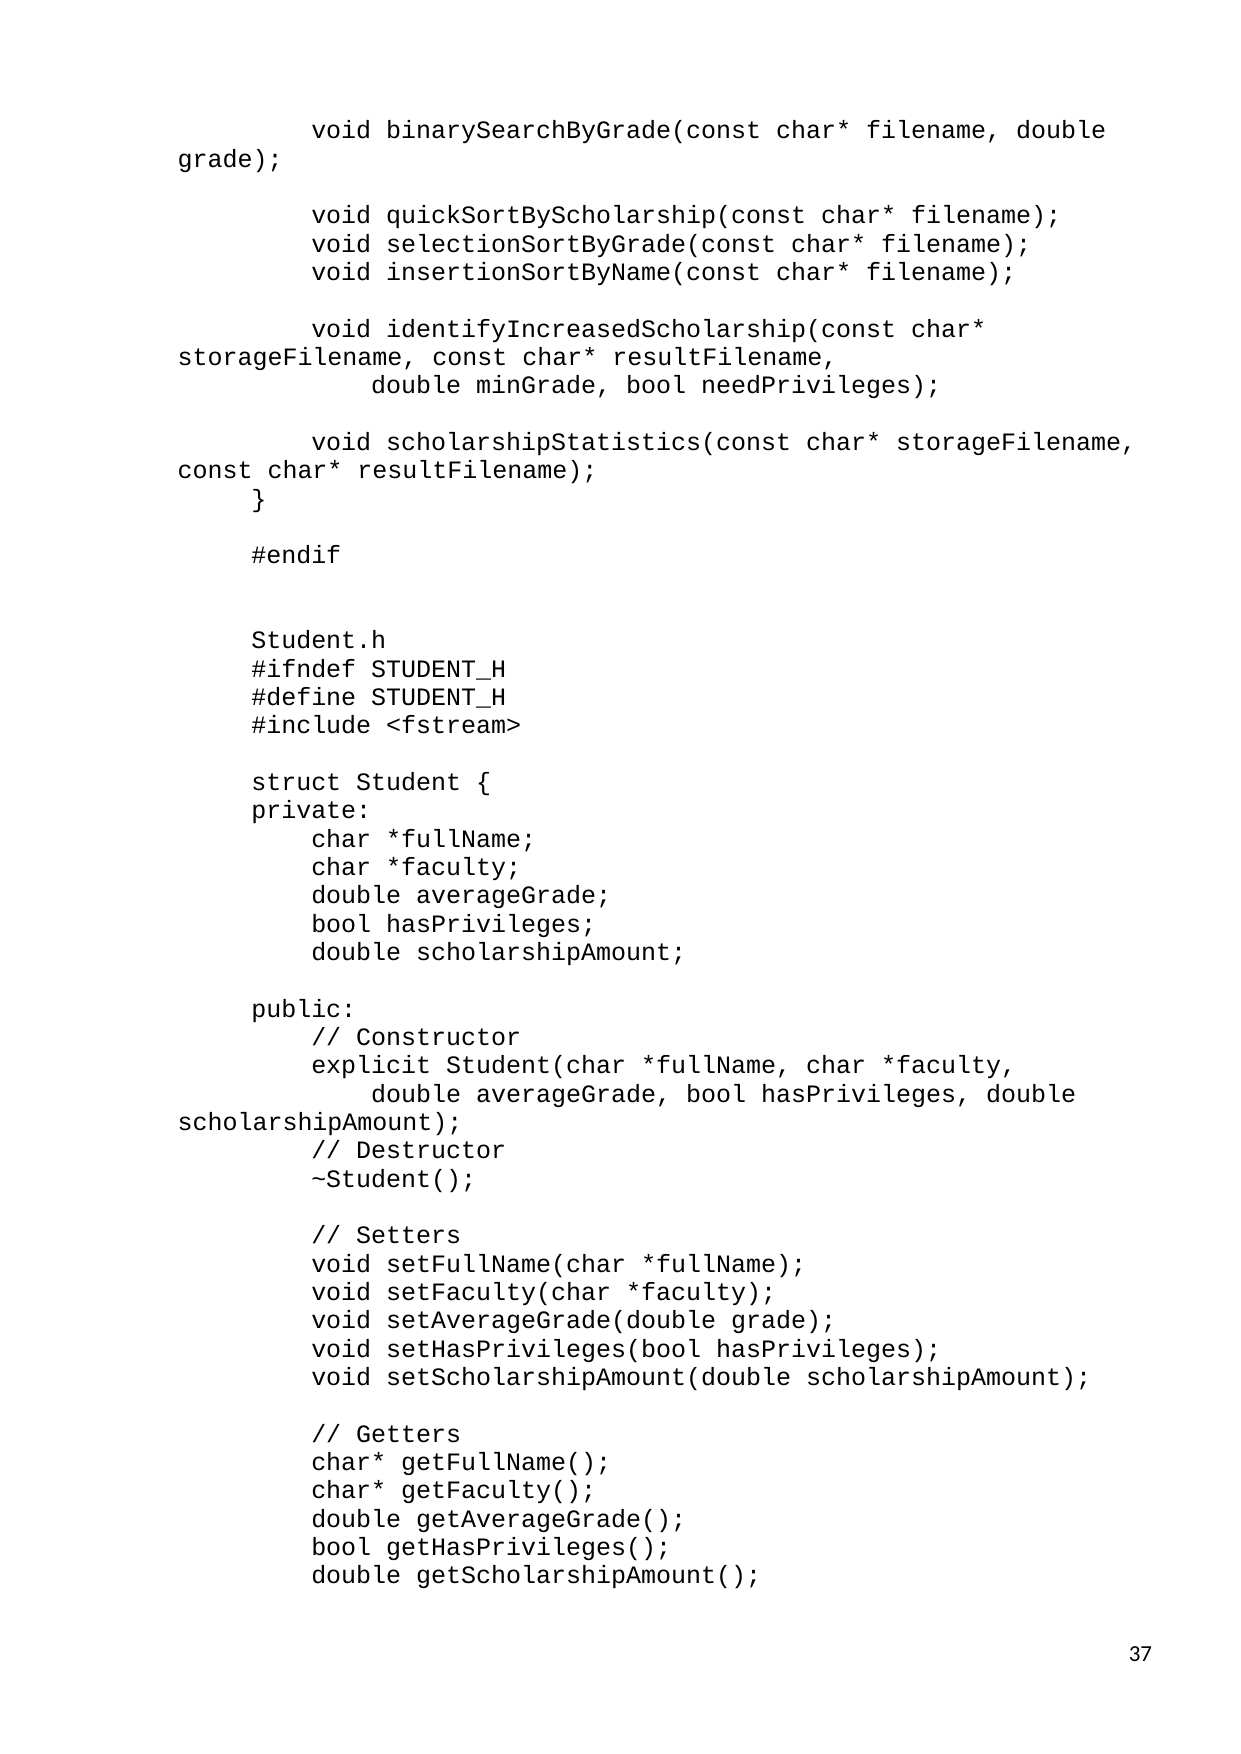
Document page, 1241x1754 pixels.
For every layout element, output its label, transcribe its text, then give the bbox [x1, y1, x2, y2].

text void setAverageGrade(double grade); [177, 1308, 1152, 1336]
text struct Student { [177, 770, 1152, 798]
text double minGrade, bool needPrivileges); [177, 373, 1152, 401]
text ~Student(); [177, 1166, 1152, 1195]
text Student.h [177, 628, 1152, 656]
text #ifndef STUDENT_H [177, 656, 1152, 685]
text void selectionSortByGrade(const char* filename); [177, 231, 1152, 260]
text bool getHasPrivileges(); [177, 1535, 1152, 1563]
text void setScholarshipAmount(double scholarshipAmount); [177, 1365, 1152, 1393]
text // Getters [177, 1421, 1152, 1450]
text explicit Student(char *fullName, char *faculty, [177, 1053, 1152, 1081]
text char *fullName; [177, 826, 1152, 855]
text void scholarshipStatistics(const char* storageFilename, const char* resultFilename); [177, 430, 1152, 486]
text void binarySearchByGrade(const char* filename, double grade); [177, 118, 1152, 175]
text char* getFullName(); [177, 1450, 1152, 1478]
text private: [177, 798, 1152, 826]
text char* getFaculty(); [177, 1478, 1152, 1506]
text // Setters [177, 1223, 1152, 1251]
text double averageGrade; [177, 883, 1152, 911]
text } [177, 486, 1152, 515]
text double scholarshipAmount; [177, 940, 1152, 968]
text void identifyIncreasedScholarship(const char* storageFilename, const char* resultFilename, [177, 316, 1152, 373]
text double averageGrade, bool hasPrivileges, double scholarshipAmount); [177, 1081, 1152, 1138]
text void setFaculty(char *faculty); [177, 1280, 1152, 1308]
text #include <fstream> [177, 713, 1152, 741]
text double getScholarshipAmount(); [177, 1563, 1152, 1591]
text void quickSortByScholarship(const char* filename); [177, 203, 1152, 231]
text // Destructor [177, 1138, 1152, 1166]
text char *faculty; [177, 855, 1152, 883]
text #define STUDENT_H [177, 685, 1152, 713]
text void setFullName(char *fullName); [177, 1251, 1152, 1280]
text void setHasPrivileges(bool hasPrivileges); [177, 1336, 1152, 1365]
text bool hasPrivileges; [177, 911, 1152, 940]
text #endif [177, 543, 1152, 571]
text // Constructor [177, 1025, 1152, 1053]
text double getAverageGrade(); [177, 1506, 1152, 1535]
text void insertionSortByName(const char* filename); [177, 260, 1152, 288]
text public: [177, 996, 1152, 1025]
